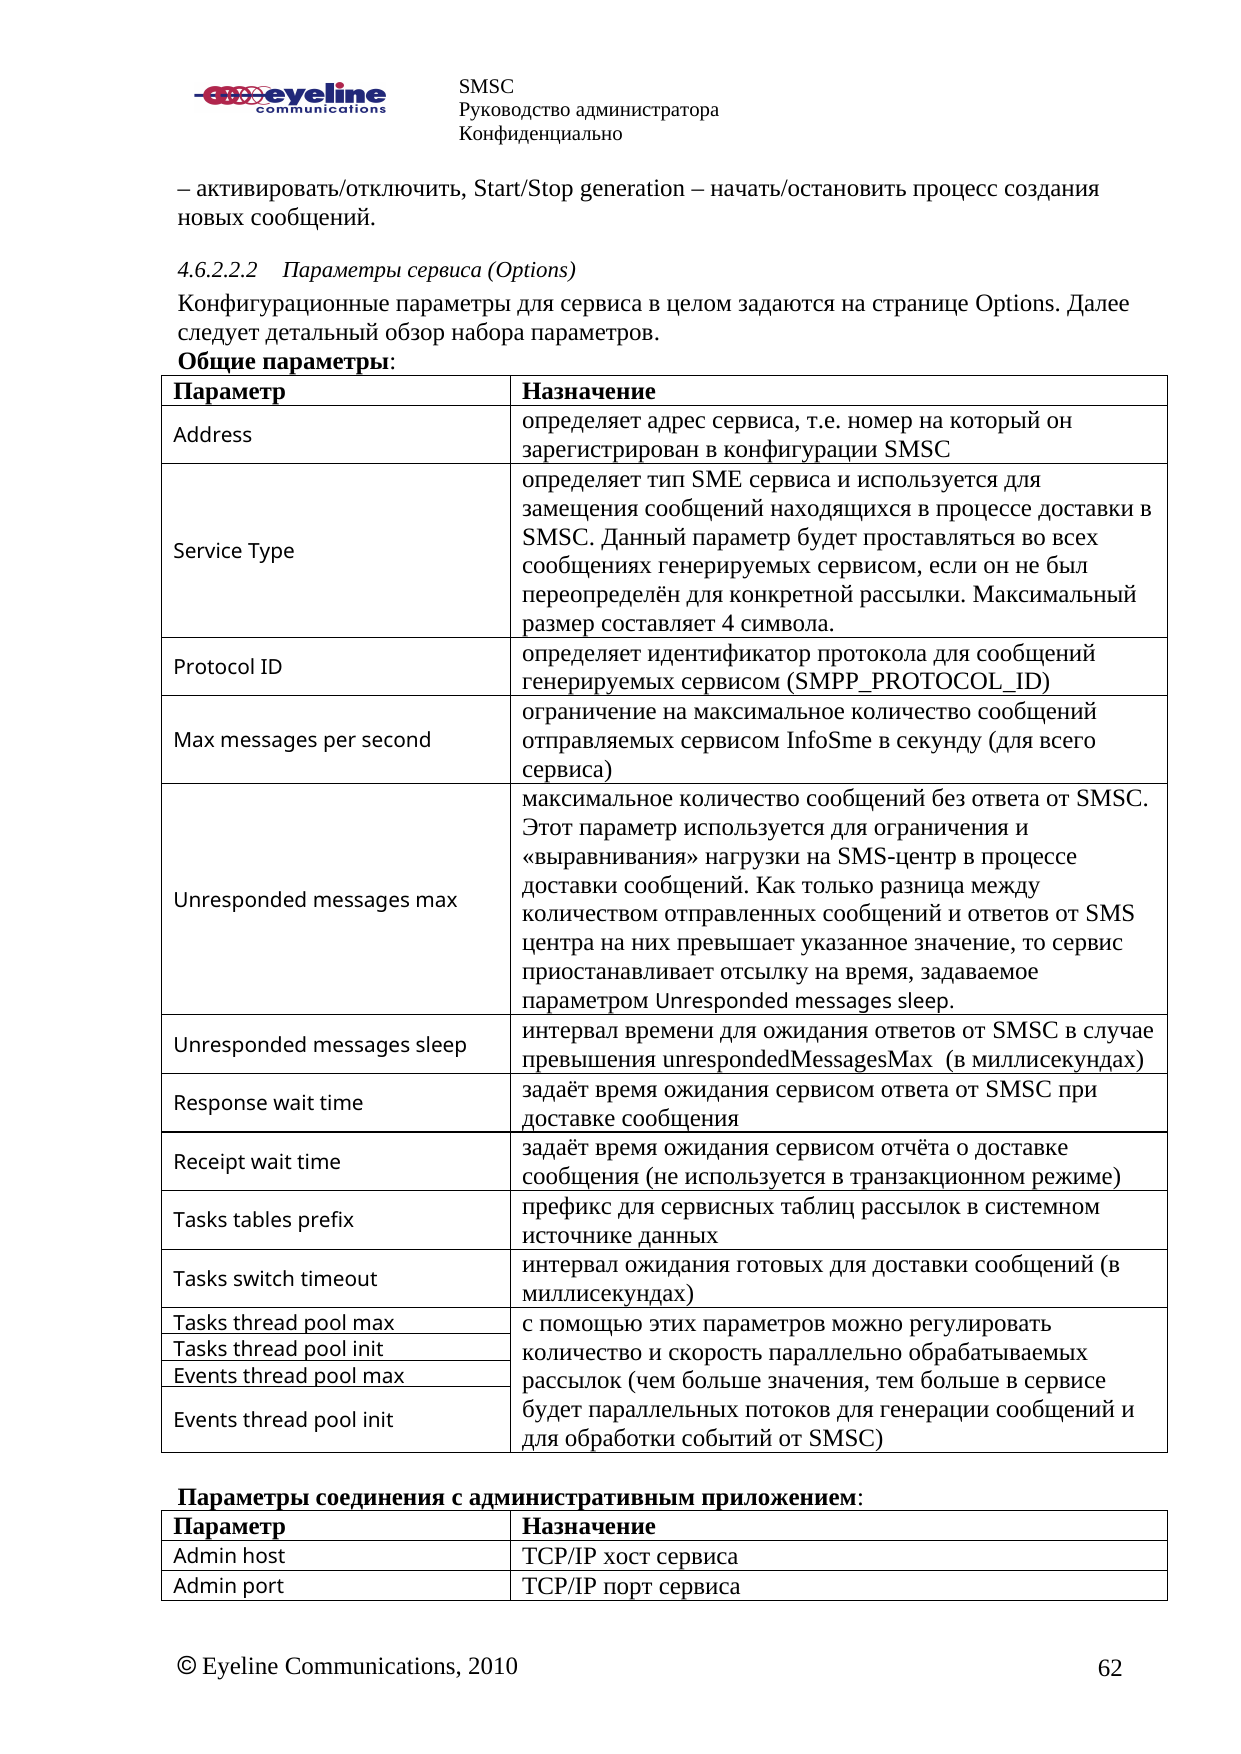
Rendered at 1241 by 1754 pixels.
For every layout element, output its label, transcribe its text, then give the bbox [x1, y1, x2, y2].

table_cell Unresponded messages max [162, 784, 510, 1014]
table_header Параметр [162, 376, 510, 404]
table_cell интервал времени для ожидания ответов от SMSC в случае превышения unrespondedMessagesMax (в миллисекундах) [511, 1015, 1167, 1073]
table_cell определяет адрес сервиса, т.е. номер на который он зарегистрирован в конфигурации SMSC [511, 406, 1167, 463]
table_cell определяет тип SME сервиса и используется для замещения сообщений находящихся в процессе доставки в SMSC. Данный параметр будет проставляться во всех сообщениях генерируемых сервисом, если он не был переопределён для конкретной рассылки. Максимальный размер составляет 4 символа. [511, 464, 1167, 637]
table_cell максимальное количество сообщений без ответа от SMSC. Этот параметр используется для ограничения и «выравнивания» нагрузки на SMS-центр в процессе доставки сообщений. Как только разница между количеством отправленных сообщений и ответов от SMS центра на них превышает указанное значение, то сервис приостанавливает отсылку на время, задаваемое параметром Unresponded messages sleep. [511, 784, 1167, 1014]
table_header Назначение [511, 1511, 1167, 1540]
table_cell Receipt wait time [162, 1133, 510, 1190]
table_cell Events thread pool init [162, 1387, 510, 1452]
text Конфигурационные параметры для сервиса в целом задаются на странице Options. Далее следует детальный обзор набора параметров. [177, 288, 1152, 346]
table_cell Address [162, 406, 510, 463]
table_cell задаёт время ожидания сервисом отчёта о доставке сообщения (не используется в транзакционном режиме) [511, 1133, 1167, 1190]
table_cell TCP/IP порт сервиса [511, 1571, 1167, 1600]
table_cell Tasks thread pool init [162, 1334, 510, 1360]
table_cell Response wait time [162, 1074, 510, 1131]
table_cell Protocol ID [162, 638, 510, 695]
table_cell Tasks switch timeout [162, 1250, 510, 1307]
table_cell Events thread pool max [162, 1361, 510, 1386]
table_header Параметр [162, 1511, 510, 1540]
table_cell задаёт время ожидания сервисом ответа от SMSC при доставке сообщения [511, 1074, 1167, 1131]
table_header Tasks thread pool max [162, 1308, 510, 1333]
table_cell Unresponded messages sleep [162, 1015, 510, 1073]
text Общие параметры: [177, 346, 1152, 375]
table_cell интервал ожидания готовых для доставки сообщений (в миллисекундах) [511, 1250, 1167, 1307]
table_cell Service Type [162, 464, 510, 637]
subtitle Параметры сервиса (Options) [177, 256, 1152, 282]
table_cell TCP/IP хост сервиса [511, 1541, 1167, 1570]
table_cell с помощью этих параметров можно регулировать количество и скорость параллельно обрабатываемых рассылок (чем больше значения, тем больше в сервисе будет параллельных потоков для генерации сообщений и для обработки событий от SMSC) [511, 1308, 1167, 1452]
table_cell Admin host [162, 1541, 510, 1570]
table_cell ограничение на максимальное количество сообщений отправляемых сервисом InfoSme в секунду (для всего сервиса) [511, 696, 1167, 782]
picture [194, 82, 386, 113]
table_cell Admin port [162, 1571, 510, 1600]
table_cell Tasks tables prefix [162, 1191, 510, 1248]
table_cell Max messages per second [162, 696, 510, 782]
table_header Назначение [511, 376, 1167, 404]
table_cell определяет идентификатор протокола для сообщений генерируемых сервисом (SMPP_PROTOCOL_ID) [511, 638, 1167, 695]
table_cell префикс для сервисных таблиц рассылок в системном источнике данных [511, 1191, 1167, 1248]
text – активировать/отключить, Start/Stop generation – начать/остановить процесс создания новых сообщений. [177, 173, 1152, 231]
text Параметры соединения с административным приложением: [177, 1482, 1152, 1510]
